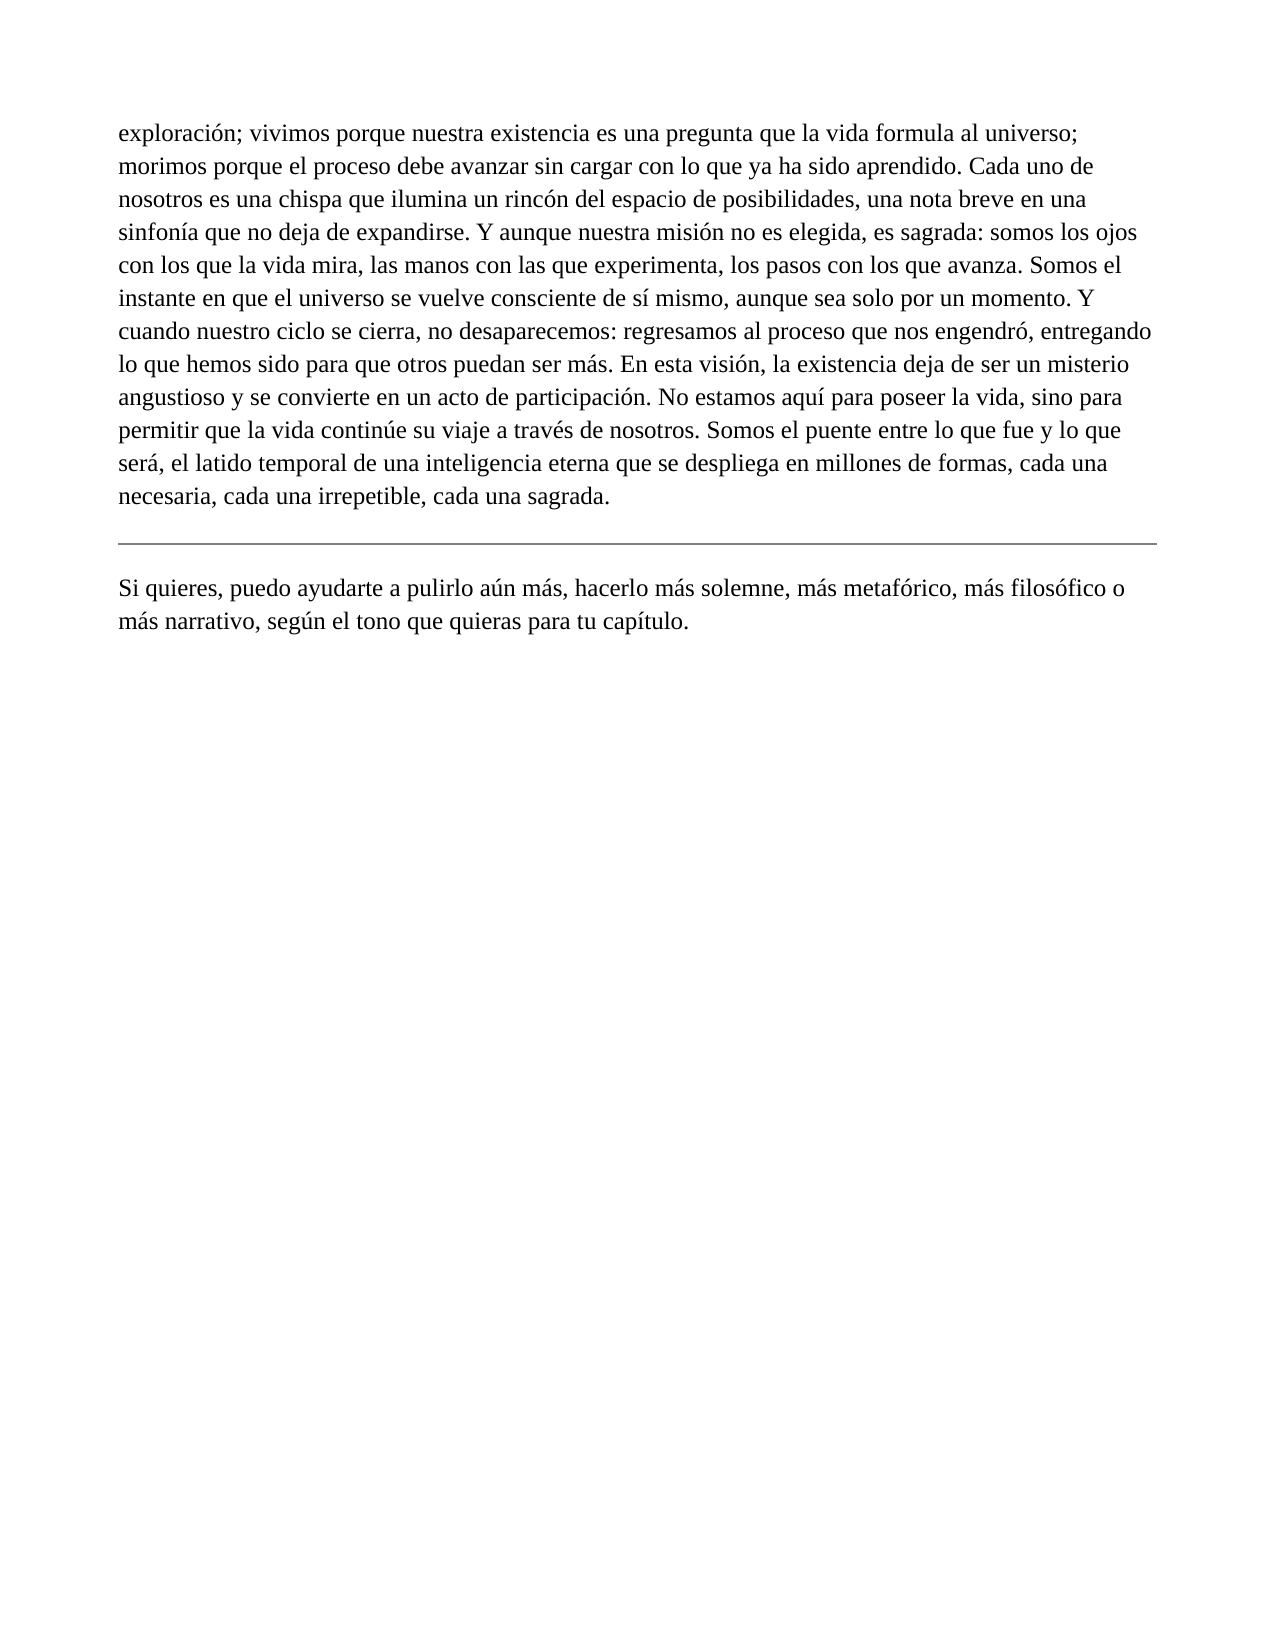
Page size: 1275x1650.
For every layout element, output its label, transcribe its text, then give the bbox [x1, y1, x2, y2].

text exploración; vivimos porque nuestra existencia es una pregunta que la vida formula al universo; morimos porque el proceso debe avanzar sin cargar con lo que ya ha sido aprendido. Cada uno de nosotros es una chispa que ilumina un rincón del espacio de posibilidades, una nota breve en una sinfonía que no deja de expandirse. Y aunque nuestra misión no es elegida, es sagrada: somos los ojos con los que la vida mira, las manos con las que experimenta, los pasos con los que avanza. Somos el instante en que el universo se vuelve consciente de sí mismo, aunque sea solo por un momento. Y cuando nuestro ciclo se cierra, no desaparecemos: regresamos al proceso que nos engendró, entregando lo que hemos sido para que otros puedan ser más. En esta visión, la existencia deja de ser un misterio angustioso y se convierte en un acto de participación. No estamos aquí para poseer la vida, sino para permitir que la vida continúe su viaje a través de nosotros. Somos el puente entre lo que fue y lo que será, el latido temporal de una inteligencia eterna que se despliega en millones de formas, cada una necesaria, cada una irrepetible, cada una sagrada. [118, 118, 1157, 510]
text Si quieres, puedo ayudarte a pulirlo aún más, hacerlo más solemne, más metafórico, más filosófico o más narrativo, según el tono que quieras para tu capítulo. [118, 573, 1157, 635]
